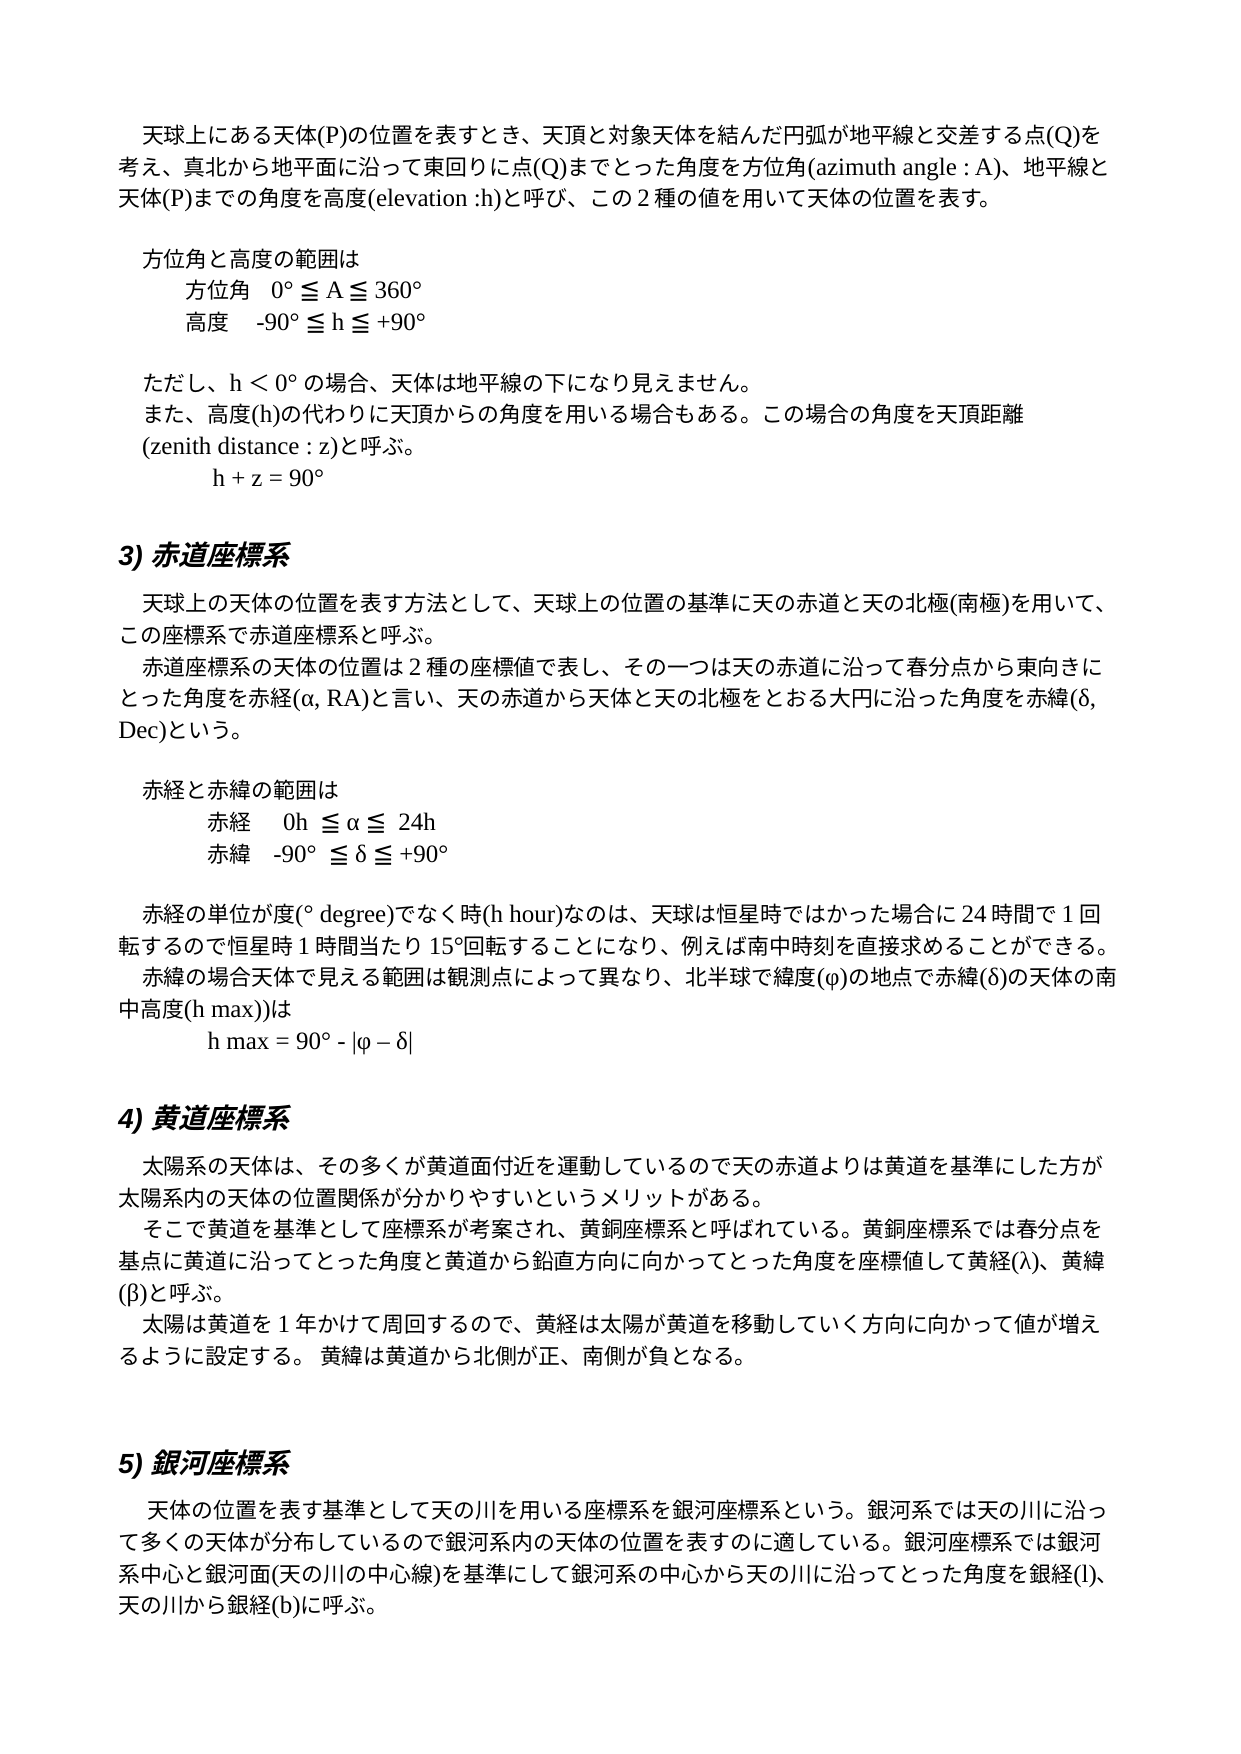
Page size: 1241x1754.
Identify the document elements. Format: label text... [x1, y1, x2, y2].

text 方位角と高度の範囲は [118, 242, 1122, 273]
text そこで黄道を基準として座標系が考案され、黄銅座標系と呼ばれている。黄銅座標系では春分点を基点に黄道に沿ってとった角度と黄道から鉛直方向に向かってとった角度を座標値して黄経(λ)、黄緯(β)と呼ぶ。 [118, 1212, 1122, 1307]
text 太陽系の天体は、その多くが黄道面付近を運動しているので天の赤道よりは黄道を基準にした方が太陽系内の天体の位置関係が分かりやすいというメリットがある。 [118, 1149, 1122, 1212]
subtitle 5) 銀河座標系 [118, 1441, 1122, 1481]
text h max = 90° - |φ – δ| [118, 1024, 1122, 1055]
text 天球上にある天体(P)の位置を表すとき、天頂と対象天体を結んだ円弧が地平線と交差する点(Q)を考え、真北から地平面に沿って東回りに点(Q)までとった角度を方位角(azimuth angle : A)、地平線と天体(P)までの角度を高度(elevation :h)と呼び、この2種の値を用いて天体の位置を表す。 [118, 118, 1122, 213]
text 太陽は黄道を1年かけて周回するので、黄経は太陽が黄道を移動していく方向に向かって値が増えるように設定する。 黄緯は黄道から北側が正、南側が負となる。 [118, 1307, 1122, 1371]
text 赤緯 -90° ≦ δ ≦ +90° [118, 837, 1122, 868]
text 天球上の天体の位置を表す方法として、天球上の位置の基準に天の赤道と天の北極(南極)を用いて、この座標系で赤道座標系と呼ぶ。 [118, 586, 1122, 649]
text 方位角 0° ≦ A ≦ 360° [118, 273, 1122, 305]
text 天体の位置を表す基準として天の川を用いる座標系を銀河座標系という。銀河系では天の川に沿って多くの天体が分布しているので銀河系内の天体の位置を表すのに適している。銀河座標系では銀河系中心と銀河面(天の川の中心線)を基準にして銀河系の中心から天の川に沿ってとった角度を銀経(l)、天の川から銀経(b)に呼ぶ。 [118, 1493, 1122, 1620]
text 赤経の単位が度(° degree)でなく時(h hour)なのは、天球は恒星時ではかった場合に24時間で1回転するので恒星時1時間当たり15°回転することになり、例えば南中時刻を直接求めることができる。 [118, 897, 1122, 960]
text h + z = 90° [118, 461, 1122, 492]
text ただし、h ＜ 0° の場合、天体は地平線の下になり見えません。 [118, 366, 1122, 397]
text 赤道座標系の天体の位置は2種の座標値で表し、その一つは天の赤道に沿って春分点から東向きにとった角度を赤経(α, RA)と言い、天の赤道から天体と天の北極をとおる大円に沿った角度を赤緯(δ, Dec)という。 [118, 649, 1122, 744]
text 赤経 0h ≦ α ≦ 24h [118, 805, 1122, 837]
text 赤緯の場合天体で見える範囲は観測点によって異なり、北半球で緯度(φ)の地点で赤緯(δ)の天体の南中高度(h max))は [118, 960, 1122, 1024]
text (zenith distance : z)と呼ぶ。 [118, 429, 1122, 461]
text また、高度(h)の代わりに天頂からの角度を用いる場合もある。この場合の角度を天頂距離 [118, 397, 1122, 429]
text 赤経と赤緯の範囲は [118, 773, 1122, 805]
subtitle 3) 赤道座標系 [118, 533, 1122, 574]
text 高度 -90° ≦ h ≦ +90° [118, 305, 1122, 337]
subtitle 4) 黄道座標系 [118, 1097, 1122, 1137]
